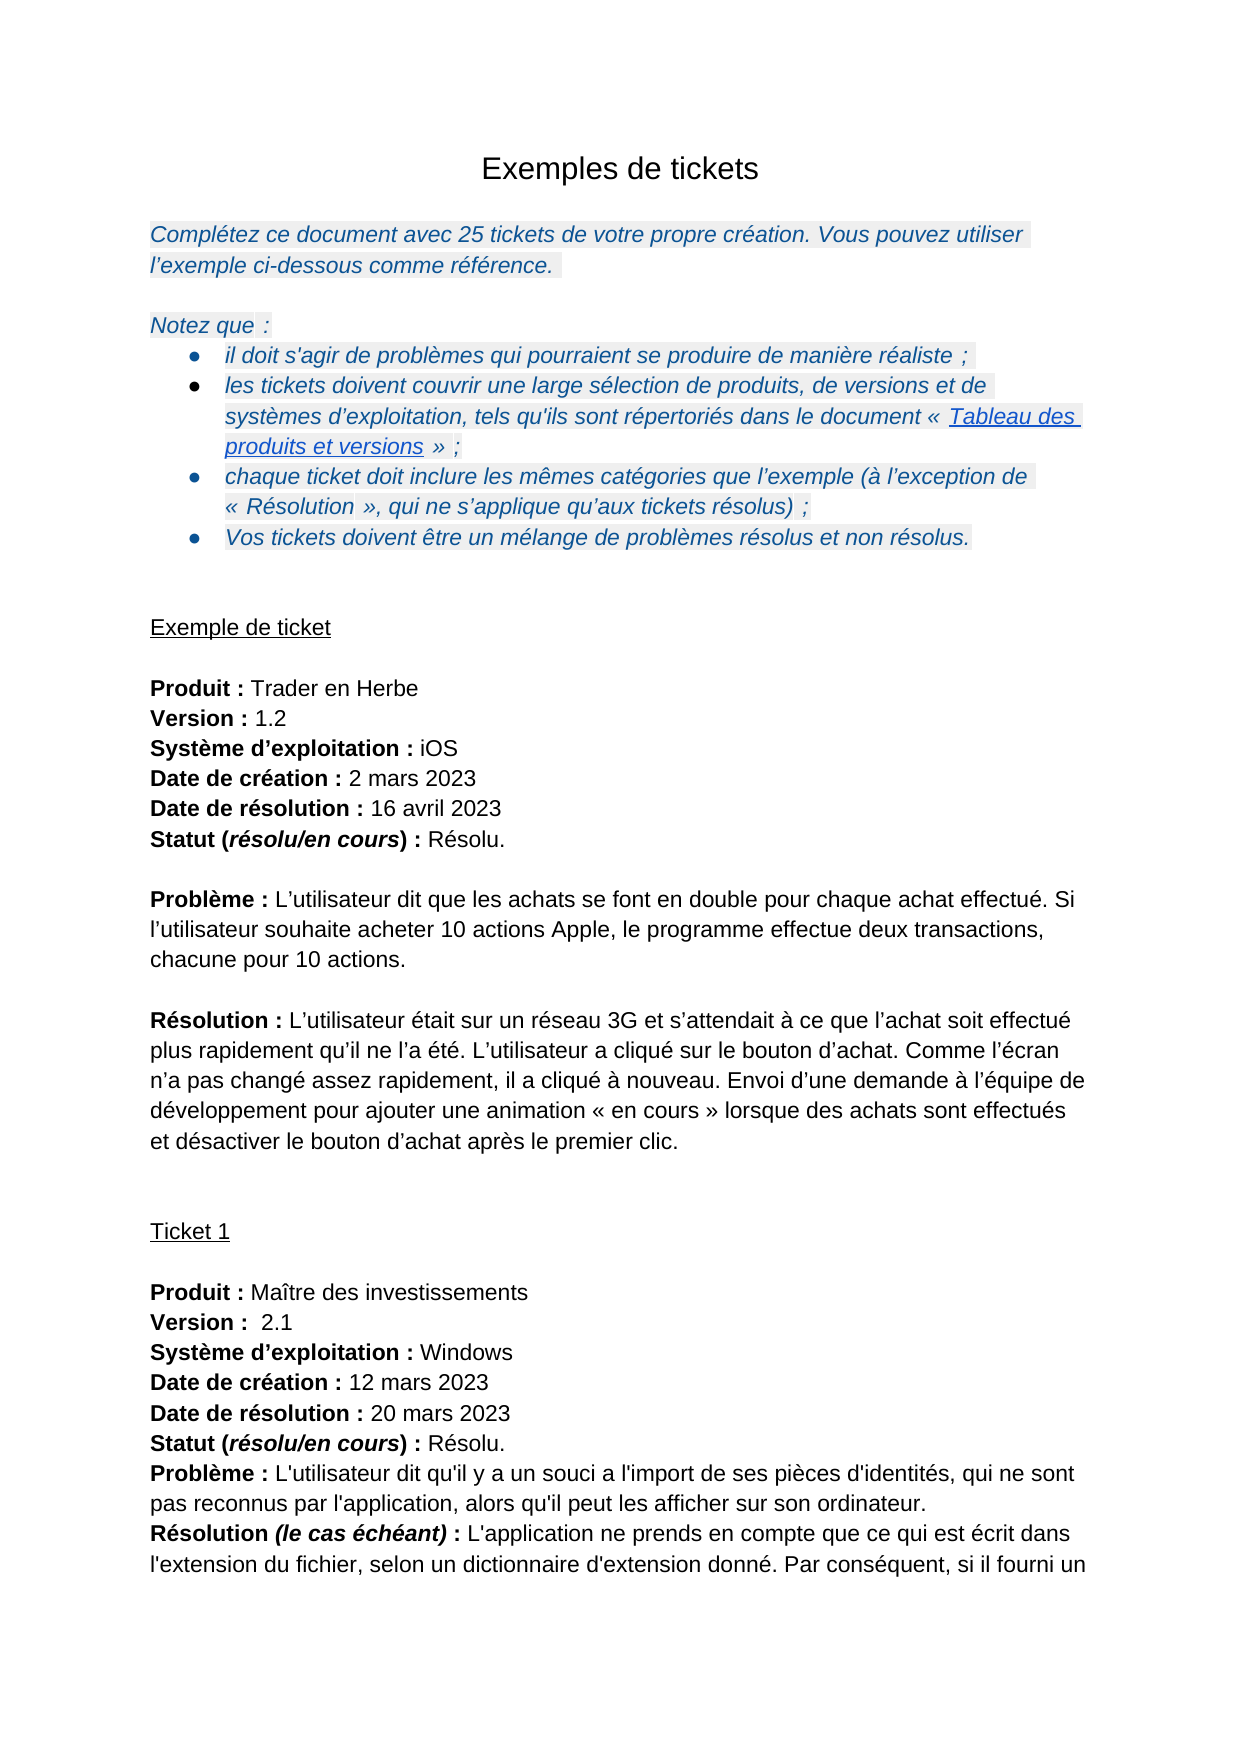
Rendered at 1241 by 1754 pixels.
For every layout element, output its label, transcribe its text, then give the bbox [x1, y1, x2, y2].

text Exemple de ticket [150, 614, 1090, 641]
text Date de création : 2 mars 2023 [150, 765, 1090, 792]
text Système d’exploitation : Windows [150, 1339, 1090, 1366]
text Complétez ce document avec 25 tickets de votre propre création. Vous pouvez utiliser l’exemple ci-dessous comme référence. [150, 221, 1090, 278]
list chaque ticket doit inclure les mêmes catégories que l’exemple (à l’exception de « Résolution », qui ne s’applique qu’aux tickets résolus) ; [187, 463, 1090, 520]
text Résolution : L’utilisateur était sur un réseau 3G et s’attendait à ce que l’achat soit effectué plus rapidement qu’il ne l’a été. L’utilisateur a cliqué sur le bouton d’achat. Comme l’écran n’a pas changé assez rapidement, il a cliqué à nouveau. Envoi d’une demande à l’équipe de développement pour ajouter une animation « en cours » lorsque des achats sont effectués et désactiver le bouton d’achat après le premier clic. [150, 1007, 1090, 1154]
text Résolution (le cas échéant) : L'application ne prends en compte que ce qui est écrit dans l'extension du fichier, selon un dictionnaire d'extension donné. Par conséquent, si il fourni un [150, 1520, 1090, 1577]
text Produit : Maître des investissements [150, 1279, 1090, 1305]
text Version : 2.1 [150, 1309, 1090, 1335]
text Ticket 1 [150, 1218, 1090, 1245]
list il doit s'agir de problèmes qui pourraient se produire de manière réaliste ; [187, 342, 1090, 369]
text Statut (résolu/en cours) : Résolu. [150, 826, 1090, 852]
list Vos tickets doivent être un mélange de problèmes résolus et non résolus. [187, 523, 1090, 550]
text Problème : L’utilisateur dit que les achats se font en double pour chaque achat effectué. Si l’utilisateur souhaite acheter 10 actions Apple, le programme effectue deux transactions, chacune pour 10 actions. [150, 886, 1090, 973]
text Exemples de tickets [150, 150, 1090, 186]
text Date de résolution : 20 mars 2023 [150, 1399, 1090, 1426]
text Problème : L'utilisateur dit qu'il y a un souci a l'import de ses pièces d'identités, qui ne sont pas reconnus par l'application, alors qu'il peut les afficher sur son ordinateur. [150, 1460, 1090, 1517]
list les tickets doivent couvrir une large sélection de produits, de versions et de systèmes d’exploitation, tels qu'ils sont répertoriés dans le document « Tableau des produits et versions » ; [187, 372, 1090, 459]
text Produit : Trader en Herbe [150, 674, 1090, 701]
text Date de résolution : 16 avril 2023 [150, 795, 1090, 822]
text Notez que : [150, 312, 1090, 338]
text Système d’exploitation : iOS [150, 735, 1090, 761]
text Date de création : 12 mars 2023 [150, 1369, 1090, 1396]
text Version : 1.2 [150, 705, 1090, 731]
text Statut (résolu/en cours) : Résolu. [150, 1430, 1090, 1456]
